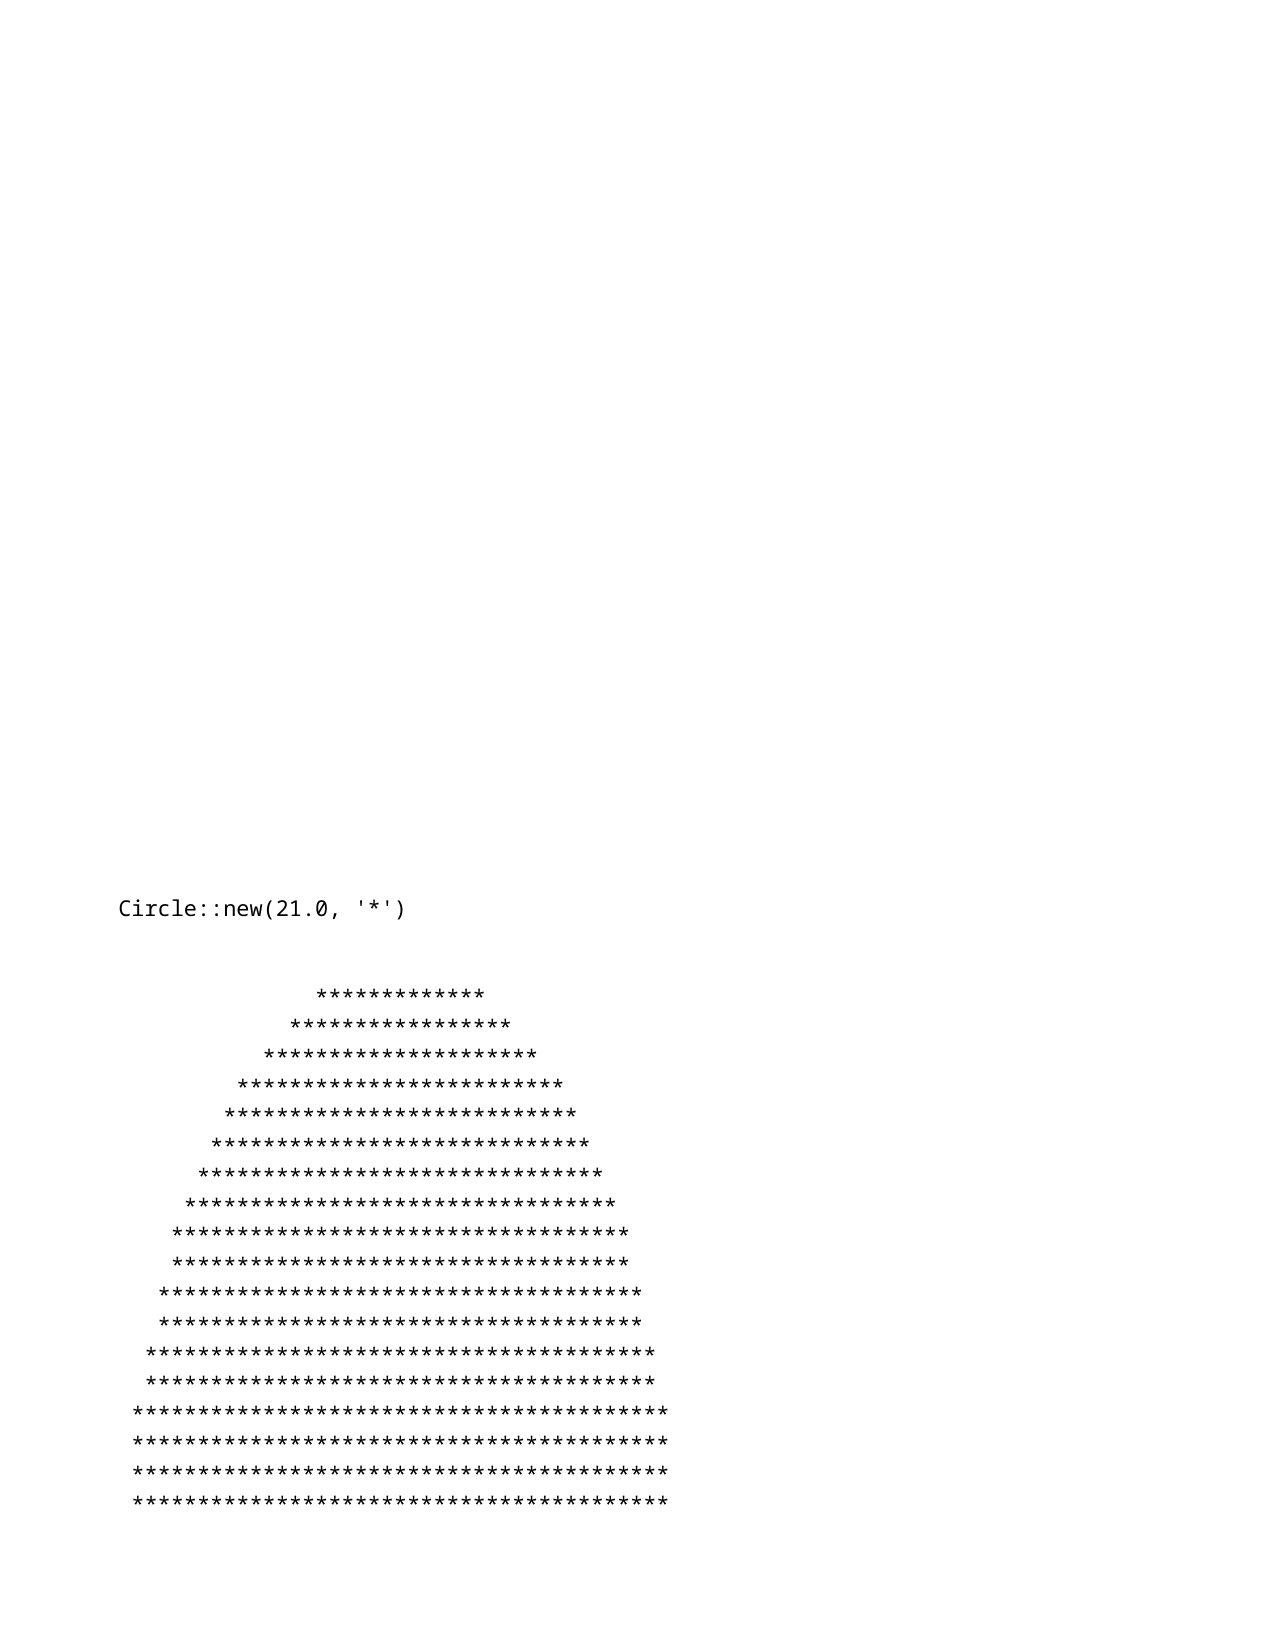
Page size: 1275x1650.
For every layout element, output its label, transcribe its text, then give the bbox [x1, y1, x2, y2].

text ***************************** [118, 1131, 1157, 1161]
text *************************************** [118, 1369, 1157, 1399]
text ********************************* [118, 1191, 1157, 1220]
text *************************************** [118, 1339, 1157, 1369]
text ***************************************** [118, 1459, 1157, 1488]
text *********************************** [118, 1220, 1157, 1250]
text *********************************** [118, 1250, 1157, 1280]
text *************************** [118, 1101, 1157, 1131]
text ********************* [118, 1042, 1157, 1071]
text ***************************************** [118, 1399, 1157, 1429]
text Circle::new(21.0, '*') [118, 893, 1157, 922]
text ***************************************** [118, 1429, 1157, 1459]
text ************************************* [118, 1310, 1157, 1339]
text ************* [118, 982, 1157, 1012]
text ***************************************** [118, 1488, 1157, 1518]
text ******************************* [118, 1161, 1157, 1191]
text ************************************* [118, 1280, 1157, 1310]
text ***************** [118, 1012, 1157, 1042]
text ************************* [118, 1071, 1157, 1101]
